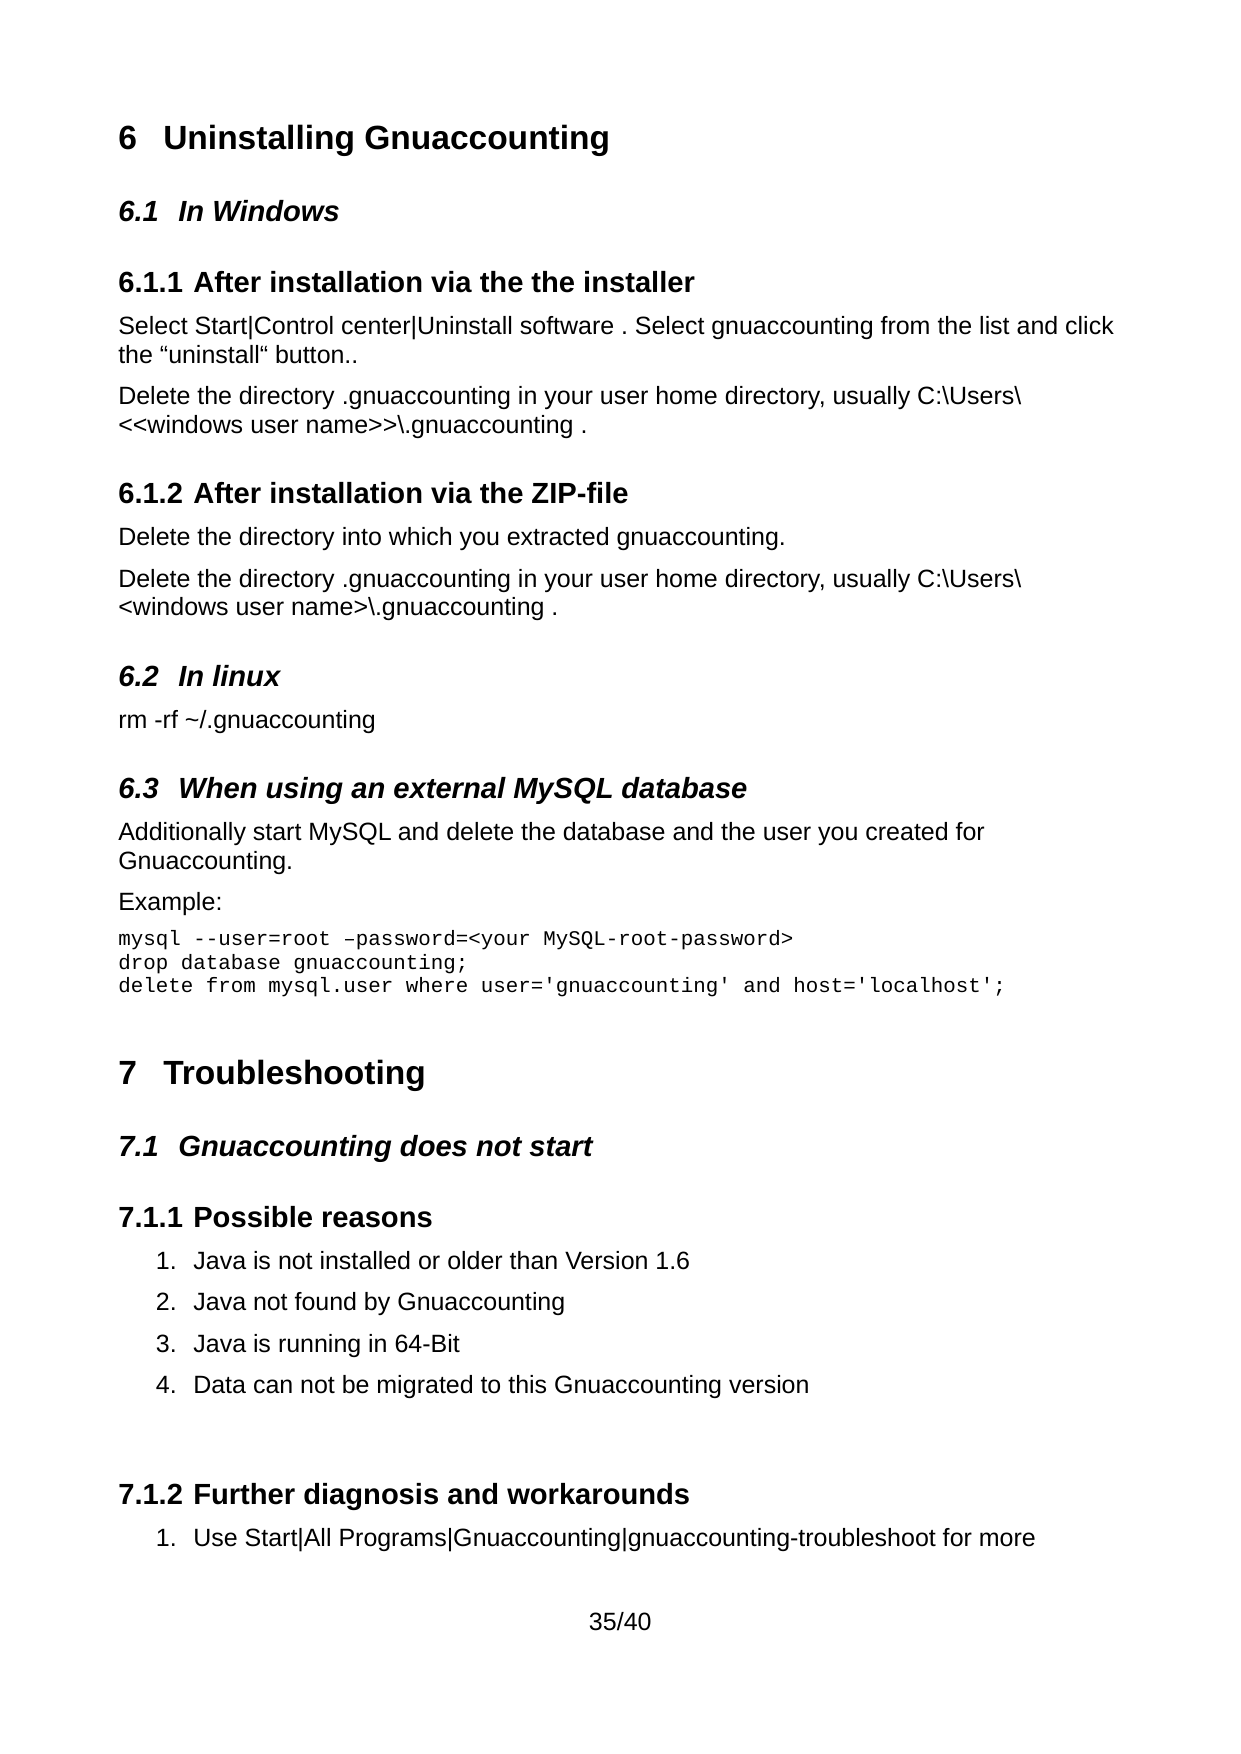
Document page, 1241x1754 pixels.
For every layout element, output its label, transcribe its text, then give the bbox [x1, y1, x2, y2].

subtitle Troubleshooting [118, 1053, 1122, 1092]
list Java is running in 64-Bit [156, 1329, 1122, 1357]
list Use Start|All Programs|Gnuaccounting|gnuaccounting-troubleshoot for more [156, 1523, 1122, 1552]
text mysql --user=root –password=<your MySQL-root-password> [118, 928, 1122, 952]
subtitle After installation via the ZIP-file [118, 476, 1122, 510]
subtitle Gnuaccounting does not start [118, 1129, 1122, 1163]
text Delete the directory into which you extracted gnuaccounting. [118, 522, 1122, 551]
text Additionally start MySQL and delete the database and the user you created for Gnuaccounting. [118, 817, 1122, 874]
list Java not found by Gnuaccounting [156, 1287, 1122, 1316]
subtitle After installation via the the installer [118, 265, 1122, 299]
text Delete the directory .gnuaccounting in your user home directory, usually C:\Users\<windows user name>\.gnuaccounting . [118, 564, 1122, 621]
text drop database gnuaccounting; [118, 952, 1122, 976]
list Data can not be migrated to this Gnuaccounting version [156, 1370, 1122, 1399]
subtitle In linux [118, 659, 1122, 692]
text delete from mysql.user where user='gnuaccounting' and host='localhost'; [118, 976, 1122, 999]
subtitle Uninstalling Gnuaccounting [118, 118, 1122, 157]
text rm -rf ~/.gnuaccounting [118, 705, 1122, 733]
text Delete the directory .gnuaccounting in your user home directory, usually C:\Users\<<windows user name>>\.gnuaccounting . [118, 381, 1122, 439]
subtitle In Windows [118, 194, 1122, 228]
subtitle When using an external MySQL database [118, 771, 1122, 804]
text Select Start|Control center|Uninstall software . Select gnuaccounting from the list and click the “uninstall“ button.. [118, 311, 1122, 369]
list Java is not installed or older than Version 1.6 [156, 1246, 1122, 1275]
subtitle Possible reasons [118, 1200, 1122, 1234]
text Example: [118, 887, 1122, 916]
subtitle Further diagnosis and workarounds [118, 1477, 1122, 1511]
